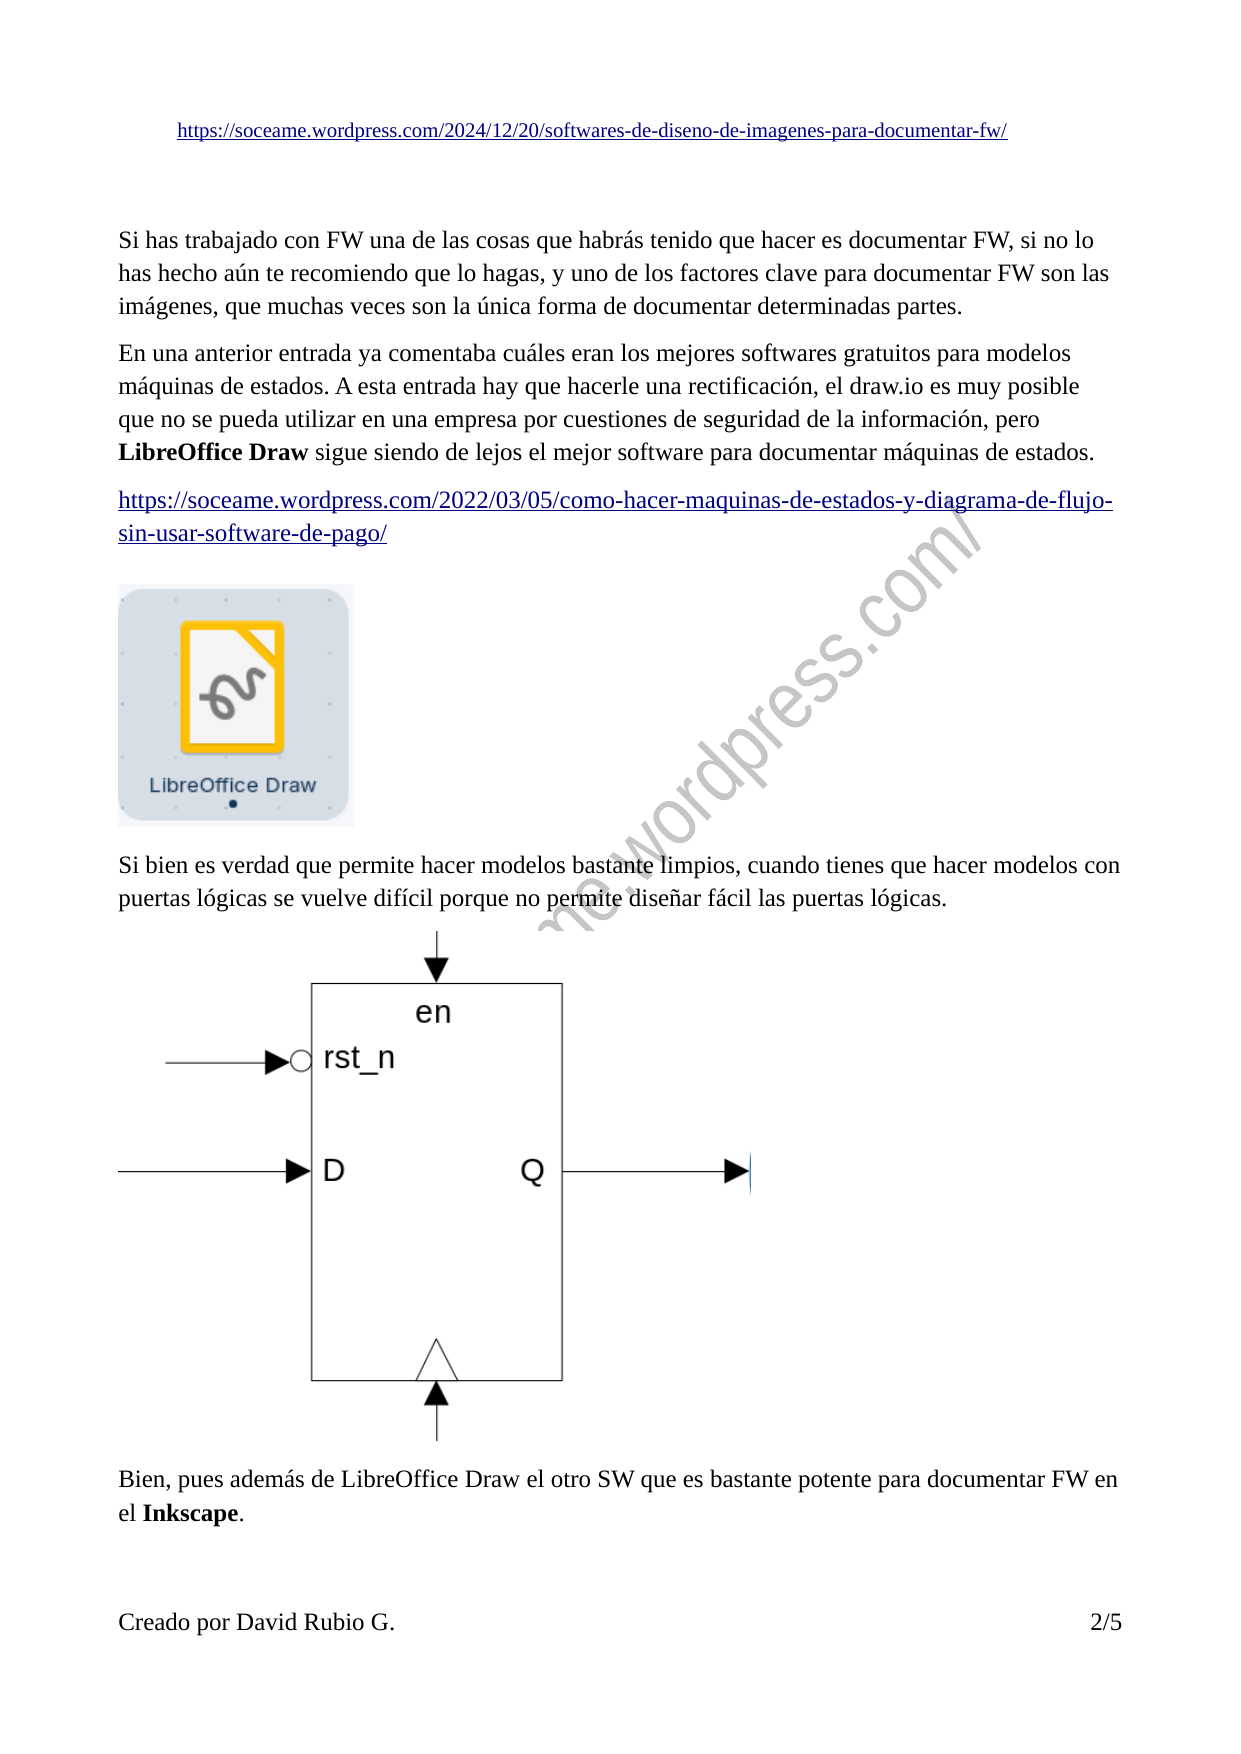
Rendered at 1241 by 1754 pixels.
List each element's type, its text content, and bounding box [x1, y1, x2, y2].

text Bien, pues además de LibreOffice Draw el otro SW que es bastante potente para documentar FW en el Inkscape. [118, 1464, 1122, 1526]
text Si has trabajado con FW una de las cosas que habrás tenido que hacer es documentar FW, si no lo has hecho aún te recomiendo que lo hagas, y uno de los factores clave para documentar FW son las imágenes, que muchas veces son la única forma de documentar determinadas partes. [118, 225, 1122, 319]
text https://soceame.wordpress.com/2022/03/05/como-hacer-maquinas-de-estados-y-diagrama-de-flujo-sin-usar-software-de-pago/ [118, 485, 1122, 547]
text Si bien es verdad que permite hacer modelos bastante limpios, cuando tienes que hacer modelos con puertas lógicas se vuelve difícil porque no permite diseñar fácil las puertas lógicas. [118, 851, 1122, 912]
picture [118, 931, 751, 1441]
text En una anterior entrada ya comentaba cuáles eran los mejores softwares gratuitos para modelos máquinas de estados. A esta entrada hay que hacerle una rectificación, el draw.io es muy posible que no se pueda utilizar en una empresa por cuestiones de seguridad de la información, pero LibreOffice Draw sigue siendo de lejos el mejor software para documentar máquinas de estados. [118, 338, 1122, 466]
picture [118, 584, 354, 827]
